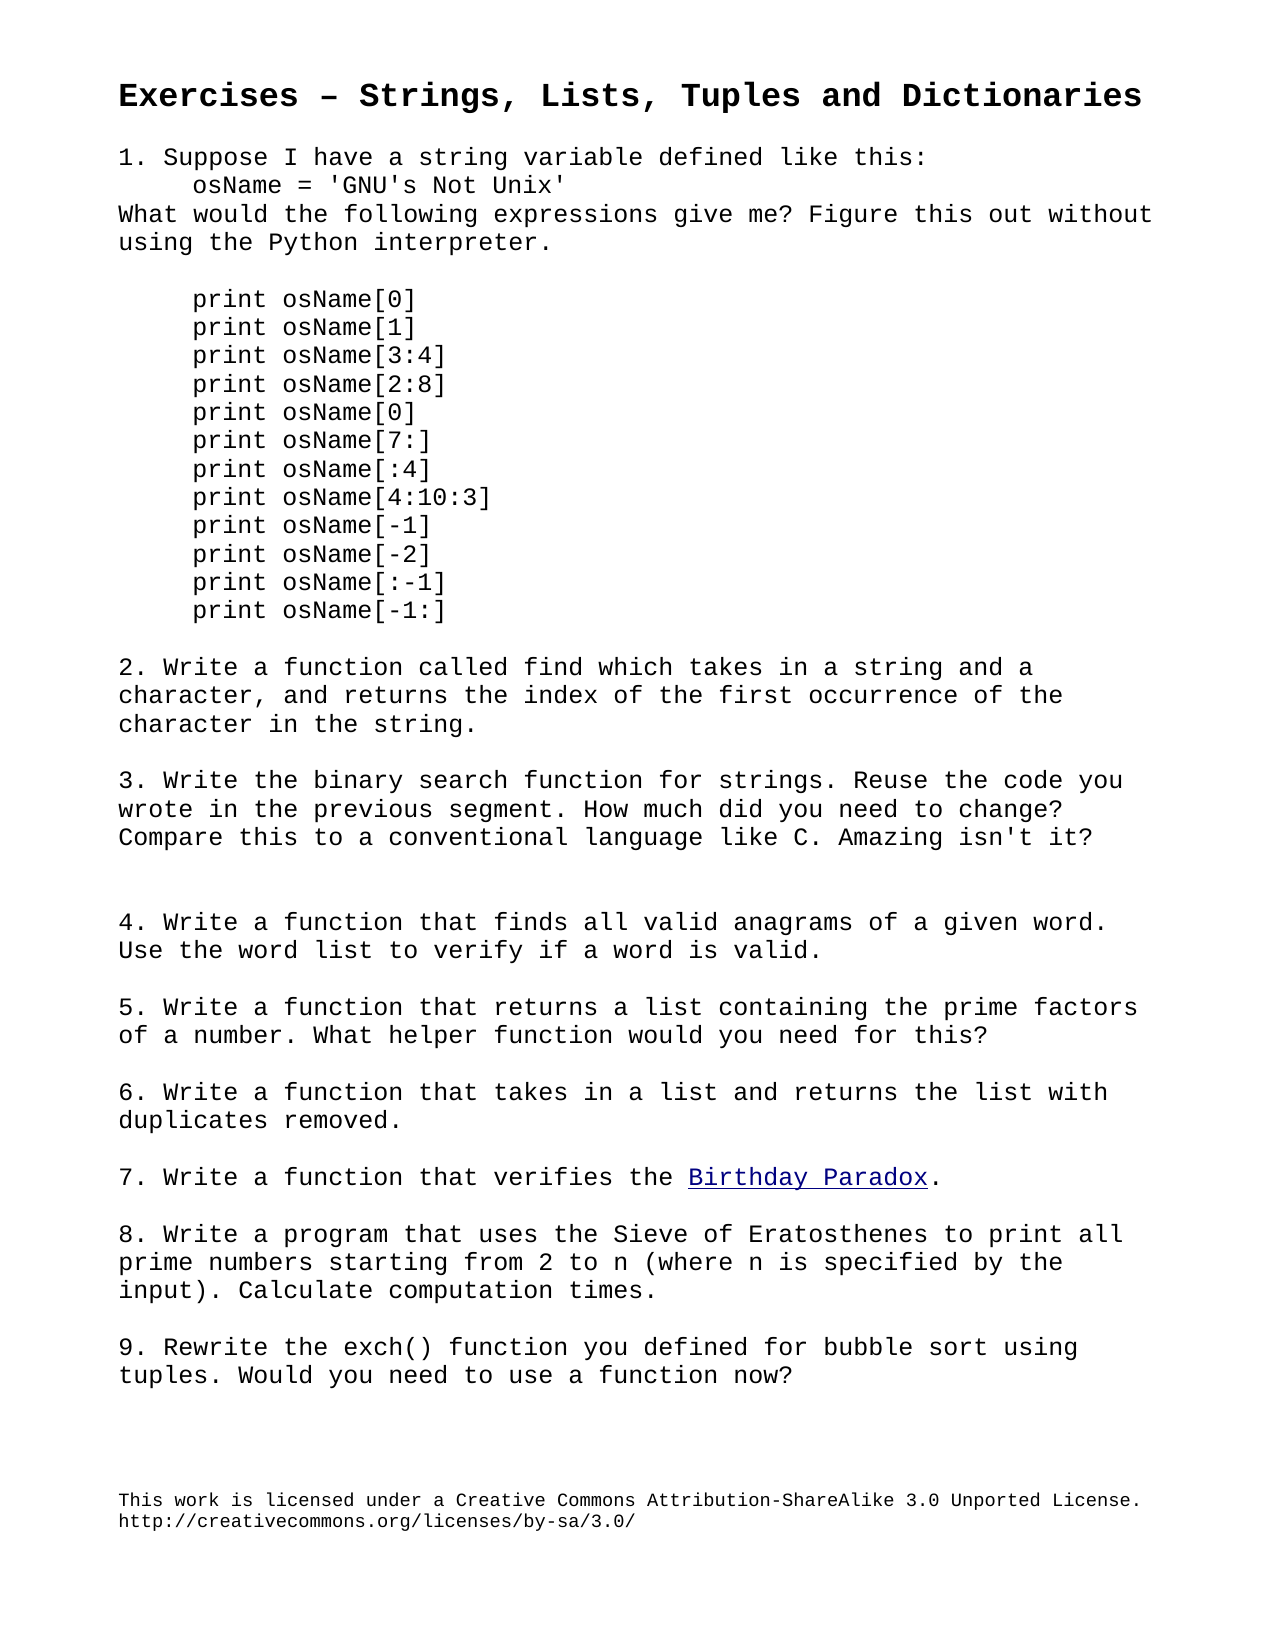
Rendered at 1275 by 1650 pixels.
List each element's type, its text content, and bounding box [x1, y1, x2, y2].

text print osName[-1:] [118, 598, 1157, 626]
text print osName[0] [118, 286, 1157, 314]
text print osName[:4] [118, 456, 1157, 484]
text print osName[-2] [118, 541, 1157, 569]
text 8. Write a program that uses the Sieve of Eratosthenes to print all prime numbers starting from 2 to n (where n is specified by the input). Calculate computation times. [118, 1221, 1157, 1306]
text Exercises – Strings, Lists, Tuples and Dictionaries [118, 78, 1157, 116]
text 3. Write the binary search function for strings. Reuse the code you wrote in the previous segment. How much did you need to change? Compare this to a conventional language like C. Amazing isn't it? [118, 768, 1157, 853]
text osName = 'GNU's Not Unix' [118, 173, 1157, 201]
text print osName[4:10:3] [118, 484, 1157, 513]
text print osName[2:8] [118, 371, 1157, 399]
text 4. Write a function that finds all valid anagrams of a given word. Use the word list to verify if a word is valid. [118, 909, 1157, 966]
text print osName[1] [118, 314, 1157, 343]
text 2. Write a function called find which takes in a string and a character, and returns the index of the first occurrence of the character in the string. [118, 654, 1157, 739]
text 7. Write a function that verifies the Birthday Paradox. [118, 1164, 1157, 1193]
text 5. Write a function that returns a list containing the prime factors of a number. What helper function would you need for this? [118, 994, 1157, 1051]
text print osName[:-1] [118, 569, 1157, 598]
text print osName[3:4] [118, 343, 1157, 371]
text 1. Suppose I have a string variable defined like this: [118, 144, 1157, 173]
text print osName[0] [118, 399, 1157, 428]
text print osName[7:] [118, 428, 1157, 456]
text 9. Rewrite the exch() function you defined for bubble sort using tuples. Would you need to use a function now? [118, 1334, 1157, 1391]
text 6. Write a function that takes in a list and returns the list with duplicates removed. [118, 1079, 1157, 1136]
text print osName[-1] [118, 513, 1157, 541]
text What would the following expressions give me? Figure this out without using the Python interpreter. [118, 201, 1157, 258]
